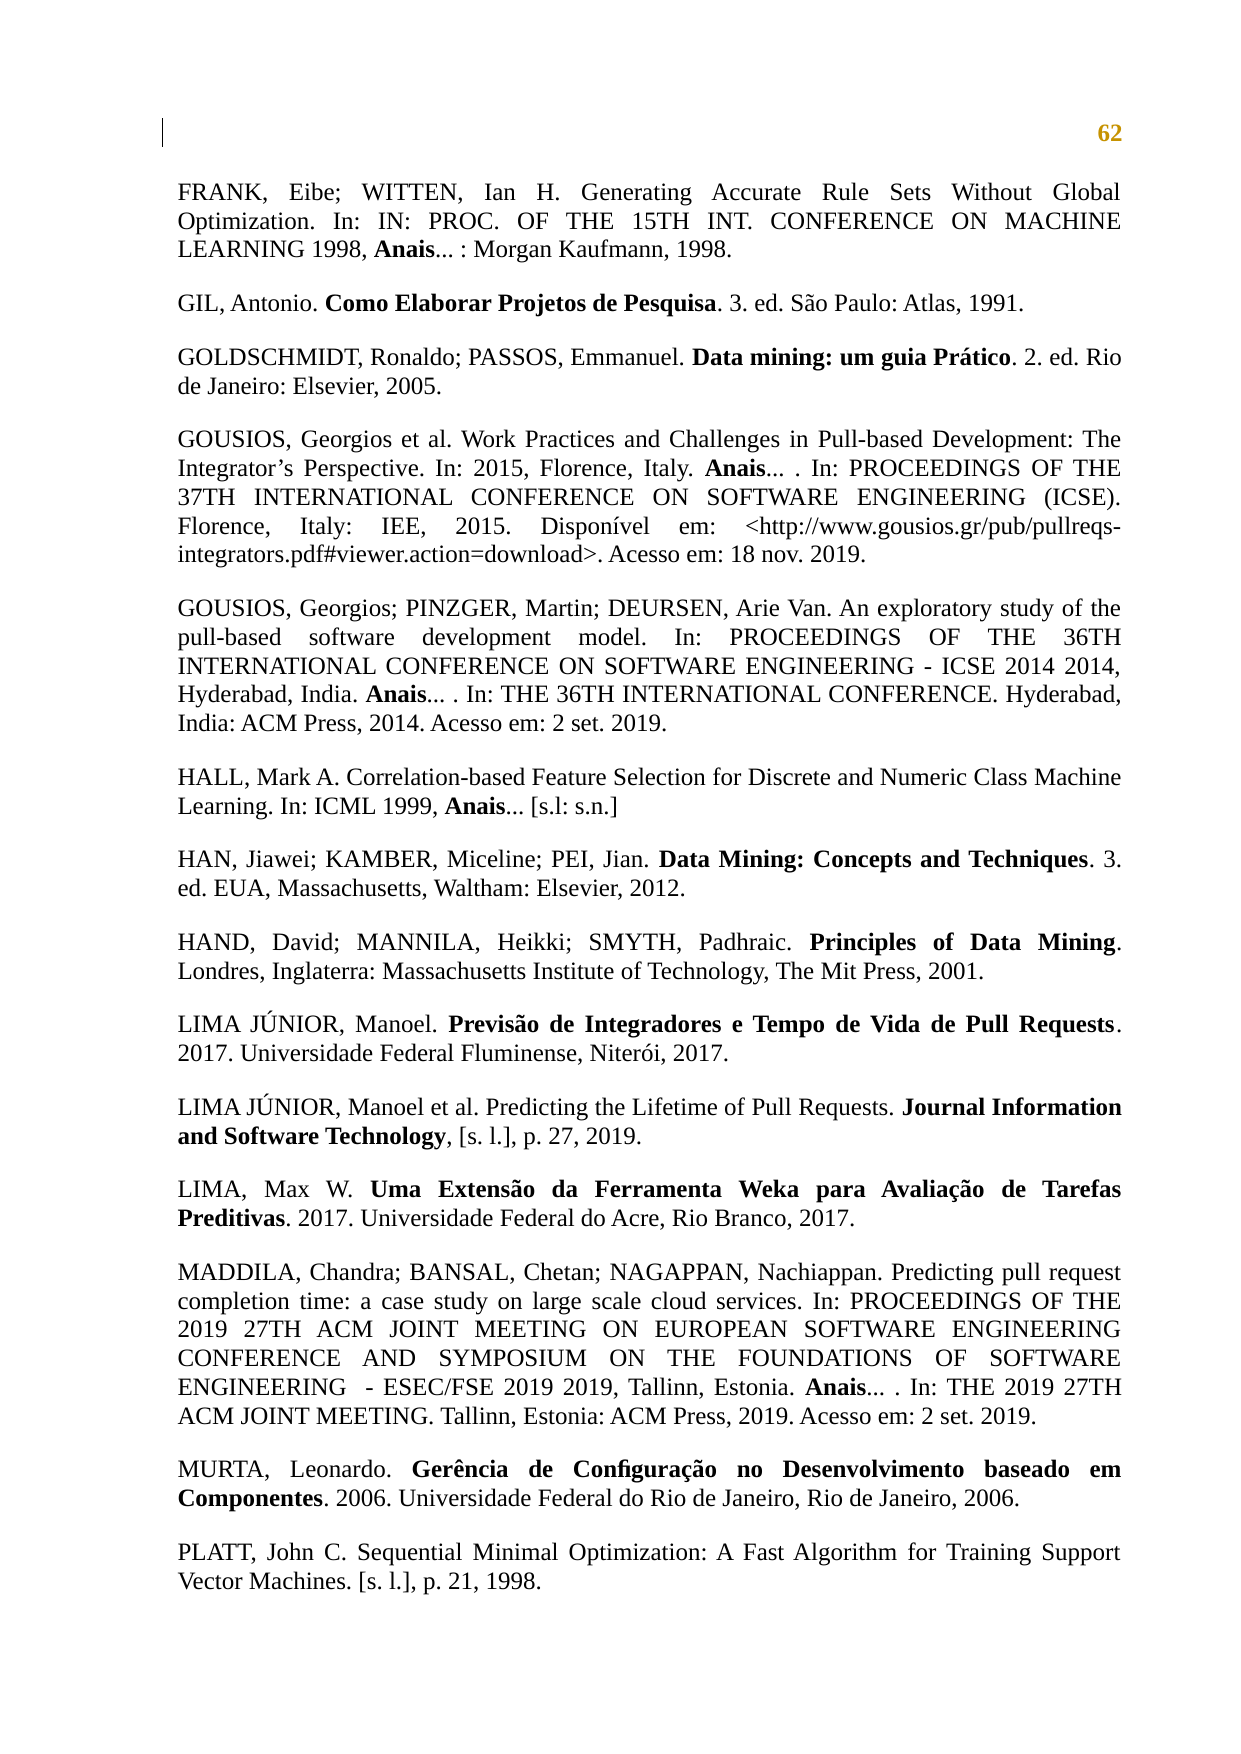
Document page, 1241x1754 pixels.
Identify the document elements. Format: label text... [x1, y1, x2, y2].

text MADDILA, Chandra; BANSAL, Chetan; NAGAPPAN, Nachiappan. Predicting pull request completion time: a case study on large scale cloud services. In: PROCEEDINGS OF THE 2019 27TH ACM JOINT MEETING ON EUROPEAN SOFTWARE ENGINEERING CONFERENCE AND SYMPOSIUM ON THE FOUNDATIONS OF SOFTWARE ENGINEERING - ESEC/FSE 2019 2019, Tallinn, Estonia. Anais... . In: THE 2019 27TH ACM JOINT MEETING. Tallinn, Estonia: ACM Press, 2019. Acesso em: 2 set. 2019. [177, 1257, 1122, 1429]
text LIMA JÚNIOR, Manoel. Previsão de Integradores e Tempo de Vida de Pull Requests. 2017. Universidade Federal Fluminense, Niterói, 2017. [177, 1009, 1122, 1067]
text GOUSIOS, Georgios; PINZGER, Martin; DEURSEN, Arie Van. An exploratory study of the pull-based software development model. In: PROCEEDINGS OF THE 36TH INTERNATIONAL CONFERENCE ON SOFTWARE ENGINEERING - ICSE 2014 2014, Hyderabad, India. Anais... . In: THE 36TH INTERNATIONAL CONFERENCE. Hyderabad, India: ACM Press, 2014. Acesso em: 2 set. 2019. [177, 593, 1122, 737]
text MURTA, Leonardo. Gerência de Conﬁguração no Desenvolvimento baseado em Componentes. 2006. Universidade Federal do Rio de Janeiro, Rio de Janeiro, 2006. [177, 1454, 1122, 1512]
text GOUSIOS, Georgios et al. Work Practices and Challenges in Pull-based Development: The Integrator’s Perspective. In: 2015, Florence, Italy. Anais... . In: PROCEEDINGS OF THE 37TH INTERNATIONAL CONFERENCE ON SOFTWARE ENGINEERING (ICSE). Florence, Italy: IEE, 2015. Disponível em: <http://www.gousios.gr/pub/pullreqs-integrators.pdf#viewer.action=download>. Acesso em: 18 nov. 2019. [177, 424, 1122, 568]
text GIL, Antonio. Como Elaborar Projetos de Pesquisa. 3. ed. São Paulo: Atlas, 1991. [177, 288, 1122, 317]
text FRANK, Eibe; WITTEN, Ian H. Generating Accurate Rule Sets Without Global Optimization. In: IN: PROC. OF THE 15TH INT. CONFERENCE ON MACHINE LEARNING 1998, Anais... : Morgan Kaufmann, 1998. [177, 177, 1122, 263]
text LIMA, Max W. Uma Extensão da Ferramenta Weka para Avaliação de Tarefas Preditivas. 2017. Universidade Federal do Acre, Rio Branco, 2017. [177, 1174, 1122, 1232]
text HAN, Jiawei; KAMBER, Miceline; PEI, Jian. Data Mining: Concepts and Techniques. 3. ed. EUA, Massachusetts, Waltham: Elsevier, 2012. [177, 844, 1122, 902]
text LIMA JÚNIOR, Manoel et al. Predicting the Lifetime of Pull Requests. Journal Information and Software Technology, [s. l.], p. 27, 2019. [177, 1092, 1122, 1149]
text HAND, David; MANNILA, Heikki; SMYTH, Padhraic. Principles of Data Mining. Londres, Inglaterra: Massachusetts Institute of Technology, The Mit Press, 2001. [177, 927, 1122, 984]
text GOLDSCHMIDT, Ronaldo; PASSOS, Emmanuel. Data mining: um guia Prático. 2. ed. Rio de Janeiro: Elsevier, 2005. [177, 342, 1122, 399]
text PLATT, John C. Sequential Minimal Optimization: A Fast Algorithm for Training Support Vector Machines. [s. l.], p. 21, 1998. [177, 1537, 1122, 1594]
text HALL, Mark A. Correlation-based Feature Selection for Discrete and Numeric Class Machine Learning. In: ICML 1999, Anais... [s.l: s.n.] [177, 762, 1122, 819]
